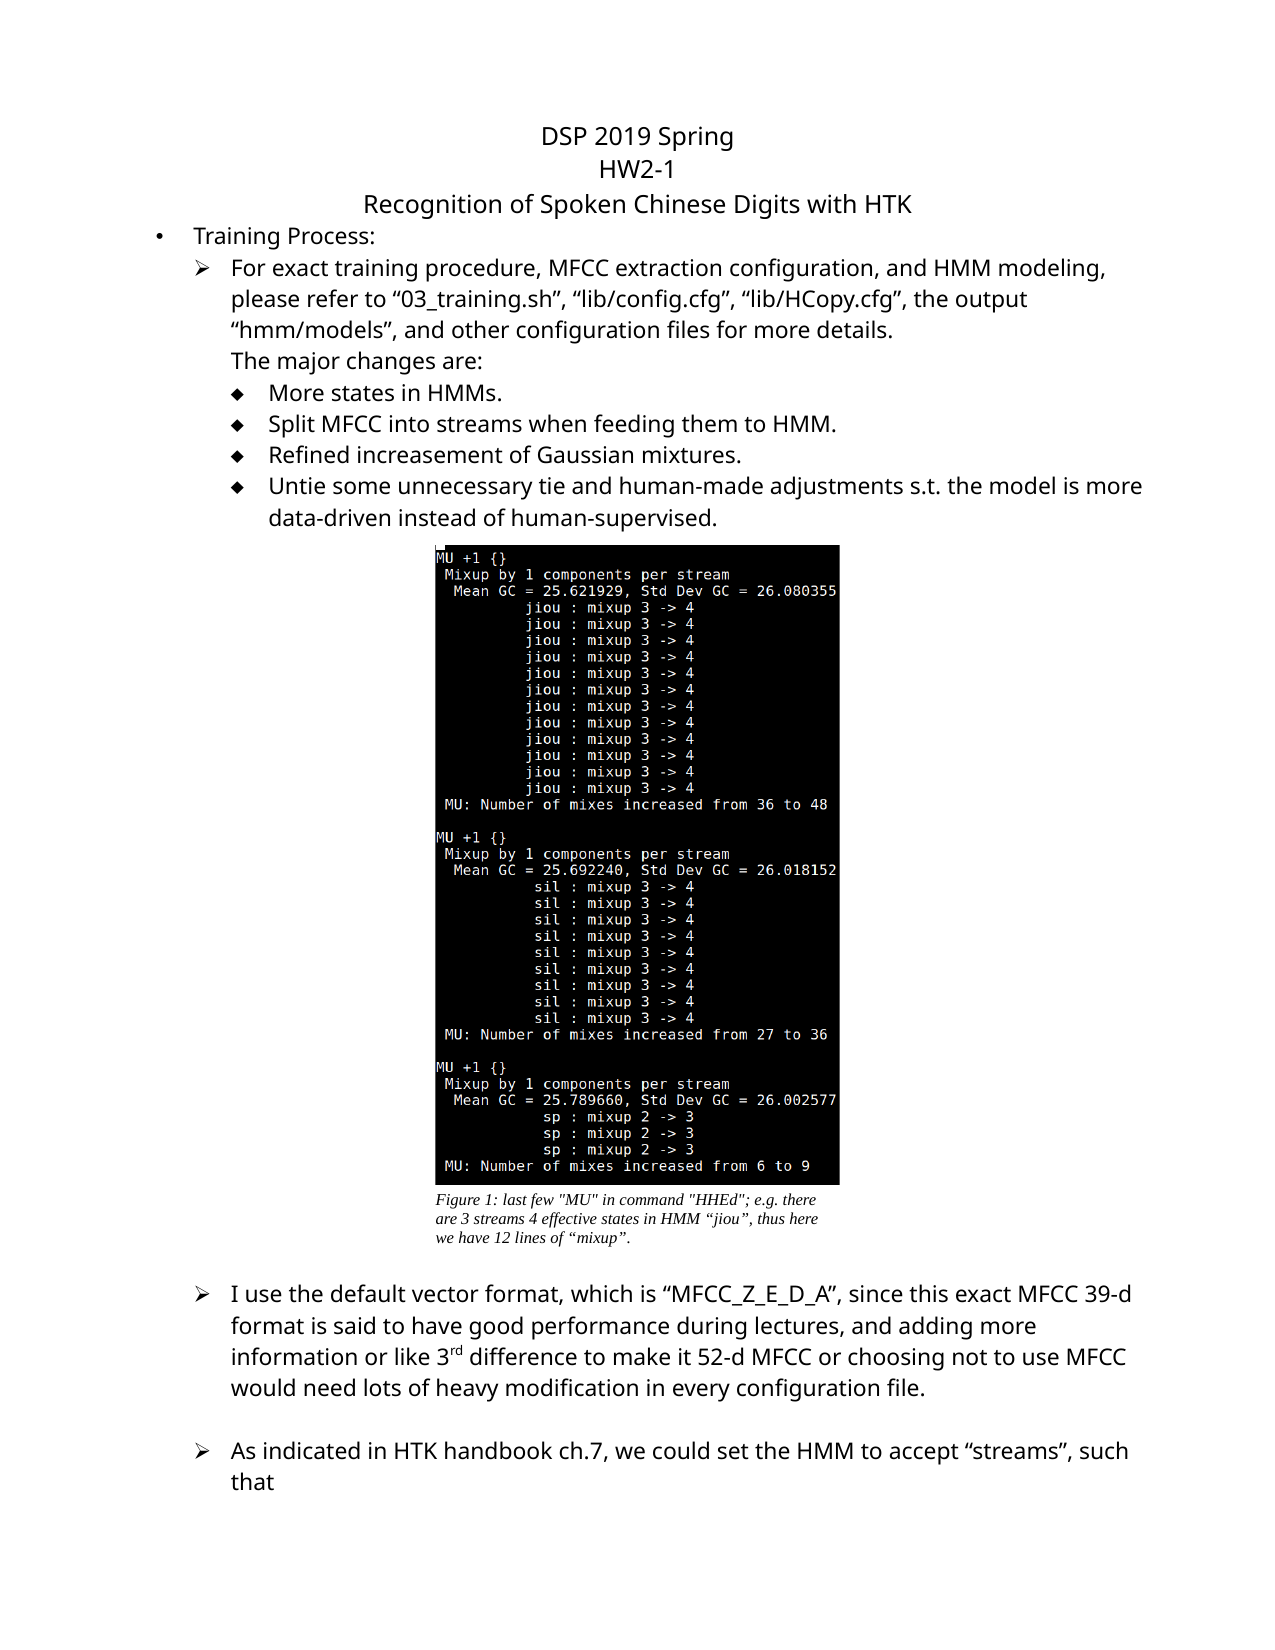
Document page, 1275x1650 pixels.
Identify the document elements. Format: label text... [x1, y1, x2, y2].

list For exact training procedure, MFCC extraction configuration, and HMM modeling, please refer to “03_training.sh”, “lib/config.cfg”, “lib/HCopy.cfg”, the output “hmm/models”, and other configuration files for more details. [193, 252, 1157, 345]
text HW2-1 [118, 152, 1157, 186]
list Untie some unnecessary tie and human-made adjustments s.t. the model is more data-driven instead of human-supervised. [231, 470, 1157, 533]
list The major changes are: [193, 345, 1157, 377]
text DSP 2019 Spring [118, 118, 1157, 152]
list More states in HMMs. [231, 377, 1157, 408]
text Recognition of Spoken Chinese Digits with HTK [118, 186, 1157, 220]
list Figure 1: last few "MU" in command "HHEd"; e.g. there are 3 streams 4 effective states in HMM “jiou”, thus here we have 12 lines of “mixup”. [435, 1185, 840, 1247]
list I use the default vector format, which is “MFCC_Z_E_D_A”, since this exact MFCC 39-d format is said to have good performance during lectures, and adding more information or like 3rd difference to make it 52-d MFCC or choosing not to use MFCC would need lots of heavy modification in every configuration file. [193, 1278, 1157, 1403]
list As indicated in HTK handbook ch.7, we could set the HMM to accept “streams”, such that [193, 1434, 1157, 1497]
list Split MFCC into streams when feeding them to HMM. [231, 408, 1157, 439]
picture [435, 545, 840, 1185]
list Refined increasement of Gaussian mixtures. [231, 439, 1157, 470]
list Training Process: [156, 220, 1157, 252]
